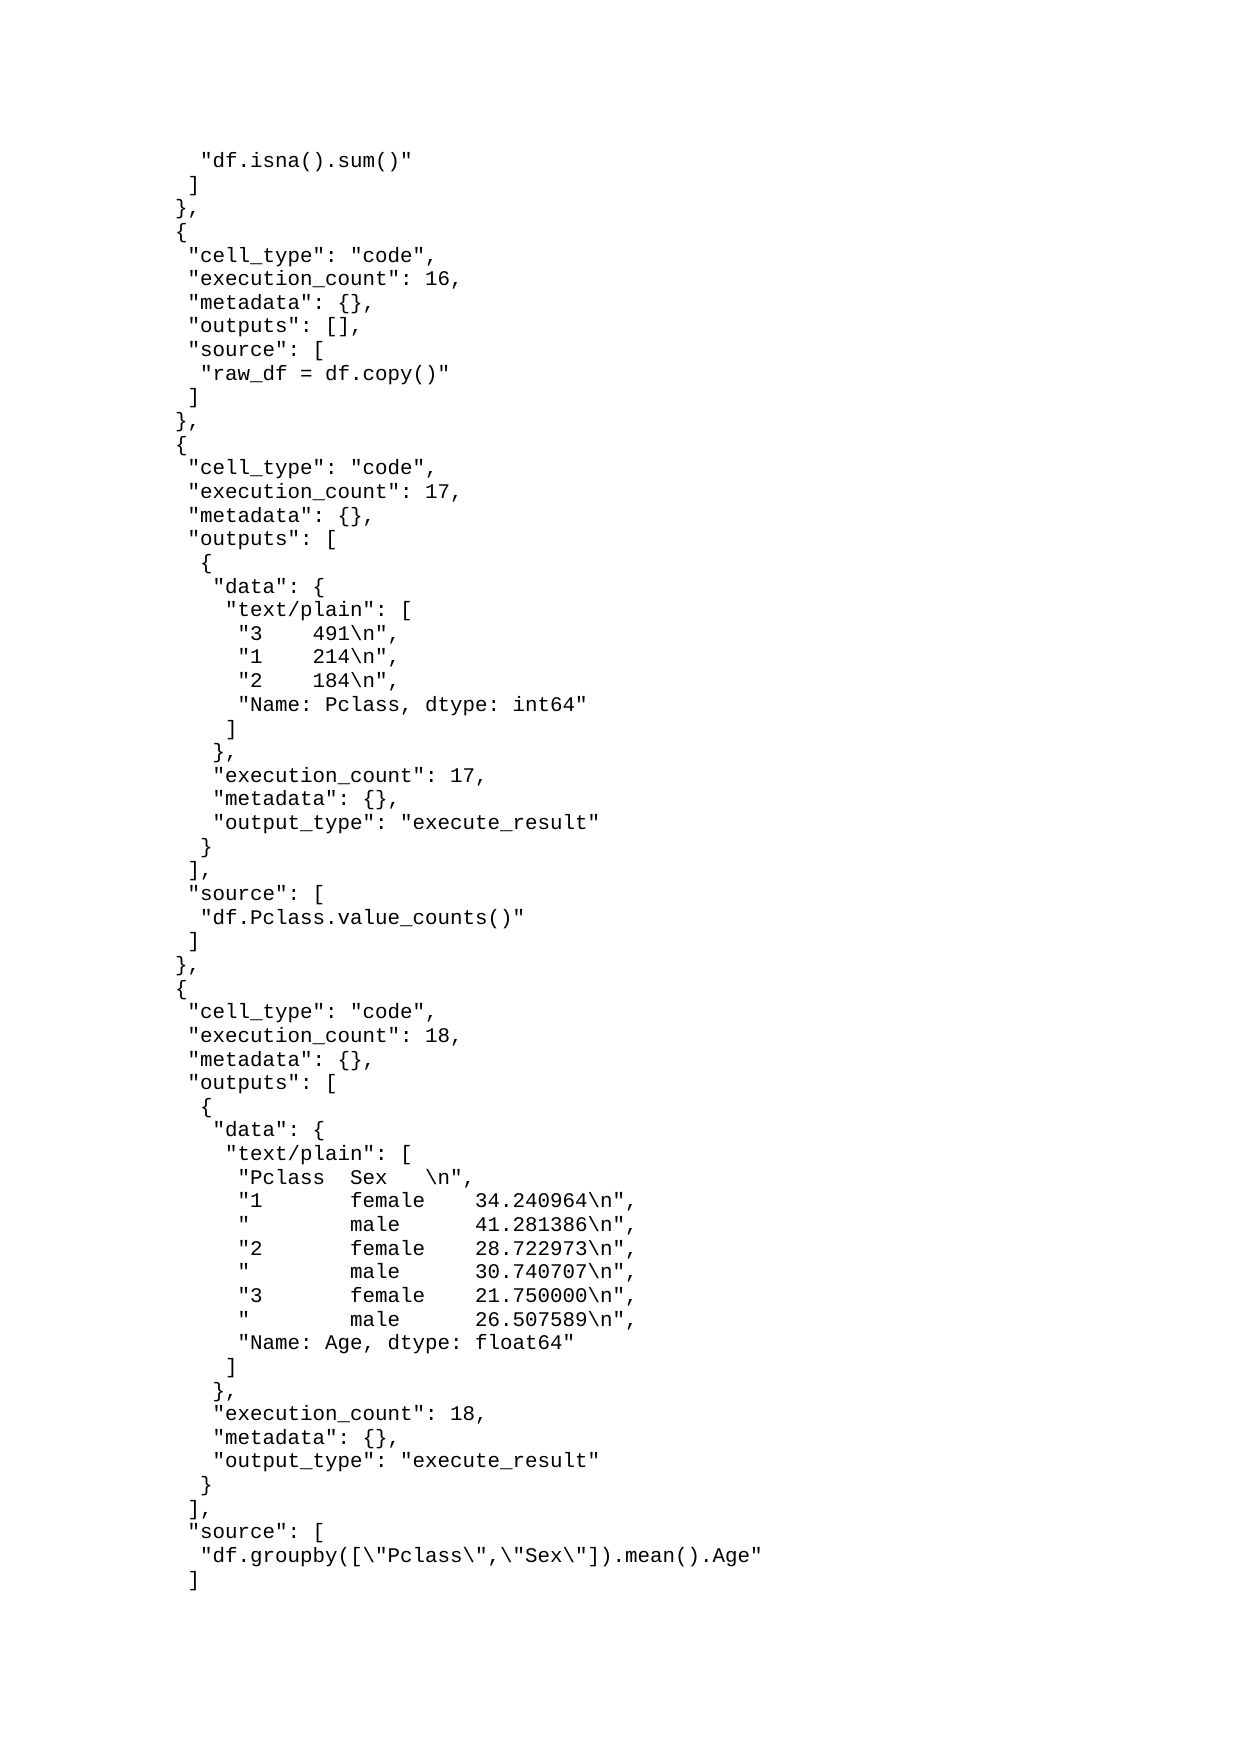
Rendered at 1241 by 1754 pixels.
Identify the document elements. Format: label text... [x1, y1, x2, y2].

text "df.Pclass.value_counts()" [150, 907, 1090, 930]
text }, [150, 1379, 1090, 1403]
text "df.isna().sum()" [150, 150, 1090, 174]
text "outputs": [ [150, 1072, 1090, 1096]
text "cell_type": "code", [150, 1001, 1090, 1025]
text "source": [ [150, 883, 1090, 907]
text "2 184\n", [150, 670, 1090, 694]
text "raw_df = df.copy()" [150, 363, 1090, 386]
text "metadata": {}, [150, 788, 1090, 812]
text "outputs": [], [150, 316, 1090, 339]
text "text/plain": [ [150, 1143, 1090, 1167]
text "cell_type": "code", [150, 244, 1090, 268]
text }, [150, 954, 1090, 978]
text }, [150, 410, 1090, 434]
text "2 female 28.722973\n", [150, 1238, 1090, 1261]
text }, [150, 741, 1090, 765]
text "execution_count": 18, [150, 1025, 1090, 1048]
text "data": { [150, 576, 1090, 599]
text "execution_count": 17, [150, 765, 1090, 788]
text { [150, 1096, 1090, 1119]
text ] [150, 717, 1090, 741]
text "1 female 34.240964\n", [150, 1190, 1090, 1214]
text "source": [ [150, 339, 1090, 363]
text { [150, 978, 1090, 1001]
text ] [150, 1356, 1090, 1379]
text "3 female 21.750000\n", [150, 1285, 1090, 1309]
text " male 30.740707\n", [150, 1261, 1090, 1285]
text "metadata": {}, [150, 1427, 1090, 1451]
text "metadata": {}, [150, 505, 1090, 528]
text " male 26.507589\n", [150, 1309, 1090, 1332]
text "3 491\n", [150, 623, 1090, 647]
text } [150, 836, 1090, 859]
text " male 41.281386\n", [150, 1214, 1090, 1238]
text "output_type": "execute_result" [150, 812, 1090, 836]
text { [150, 552, 1090, 576]
text ], [150, 859, 1090, 883]
text ] [150, 174, 1090, 197]
text "text/plain": [ [150, 599, 1090, 623]
text }, [150, 197, 1090, 221]
text ], [150, 1498, 1090, 1521]
text "output_type": "execute_result" [150, 1451, 1090, 1474]
text { [150, 221, 1090, 244]
text "source": [ [150, 1521, 1090, 1545]
text "Name: Age, dtype: float64" [150, 1332, 1090, 1356]
text "execution_count": 16, [150, 268, 1090, 292]
text "Pclass Sex \n", [150, 1167, 1090, 1190]
text "Name: Pclass, dtype: int64" [150, 694, 1090, 717]
text "df.groupby([\"Pclass\",\"Sex\"]).mean().Age" [150, 1545, 1090, 1569]
text "execution_count": 18, [150, 1403, 1090, 1427]
text { [150, 434, 1090, 457]
text ] [150, 386, 1090, 410]
text "cell_type": "code", [150, 457, 1090, 481]
text } [150, 1474, 1090, 1498]
text ] [150, 930, 1090, 954]
text "metadata": {}, [150, 292, 1090, 316]
text "metadata": {}, [150, 1048, 1090, 1072]
text "1 214\n", [150, 647, 1090, 670]
text "outputs": [ [150, 528, 1090, 552]
text "data": { [150, 1119, 1090, 1143]
text ] [150, 1569, 1090, 1592]
text "execution_count": 17, [150, 481, 1090, 505]
